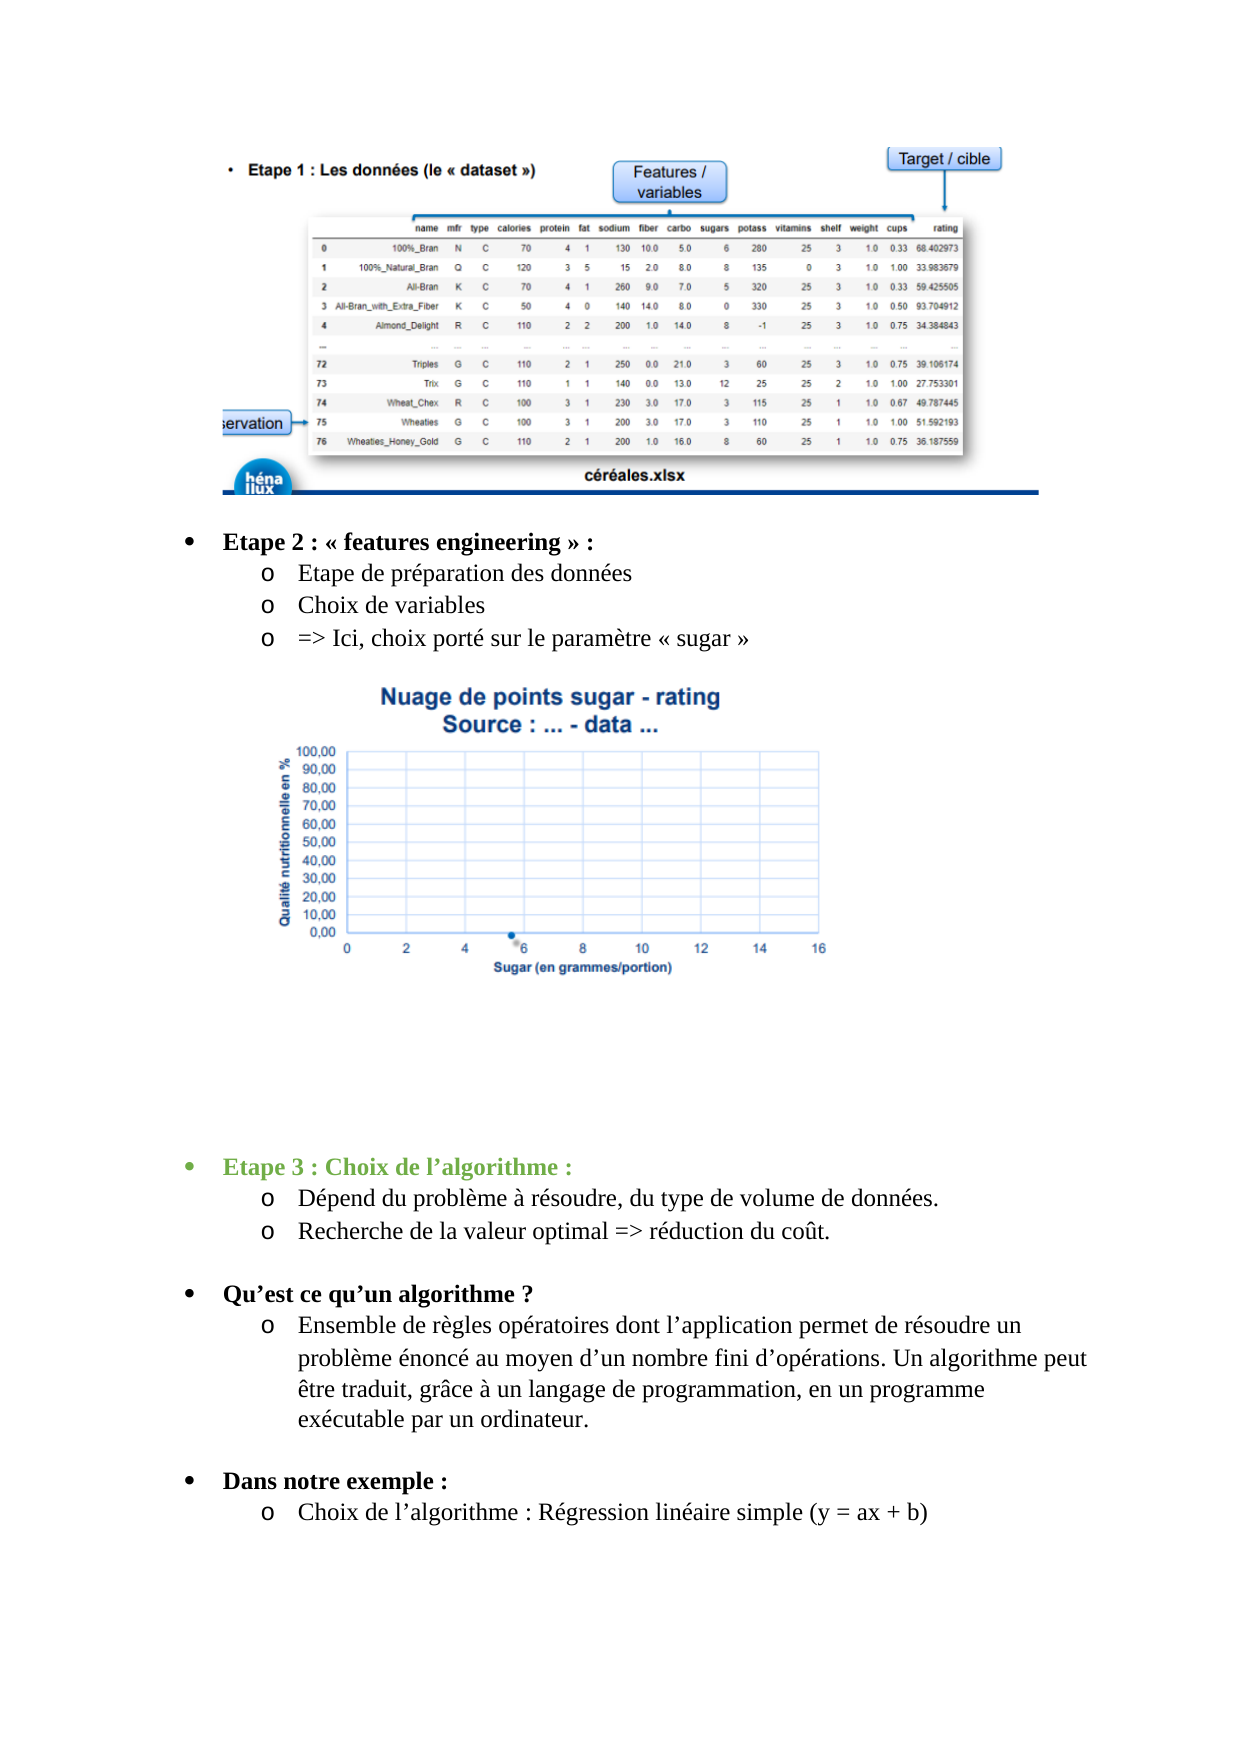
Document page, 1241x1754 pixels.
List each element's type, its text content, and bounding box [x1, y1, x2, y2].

list Dépend du problème à résoudre, du type de volume de données. [260, 1183, 1093, 1214]
list Dans notre exemple : [185, 1466, 1093, 1495]
list Etape 3 : Choix de l’algorithme : [185, 1152, 1093, 1181]
list Etape de préparation des données [260, 558, 1093, 588]
list Qu’est ce qu’un algorithme ? [185, 1279, 1093, 1308]
list Recherche de la valeur optimal => réduction du coût. [260, 1216, 1093, 1277]
list Choix de variables [260, 591, 1093, 621]
list => Ici, choix porté sur le paramètre « sugar » [260, 623, 1093, 654]
list Ensemble de règles opératoires dont l’application permet de résoudre un problème énoncé au moyen d’un nombre fini d’opérations. Un algorithme peut être traduit, grâce à un langage de programmation, en un programme exécutable par un ordinateur. [260, 1310, 1093, 1464]
list Choix de l’algorithme : Régression linéaire simple (y = ax + b) [260, 1497, 1093, 1527]
list Etape 2 : « features engineering » : [185, 527, 1093, 556]
